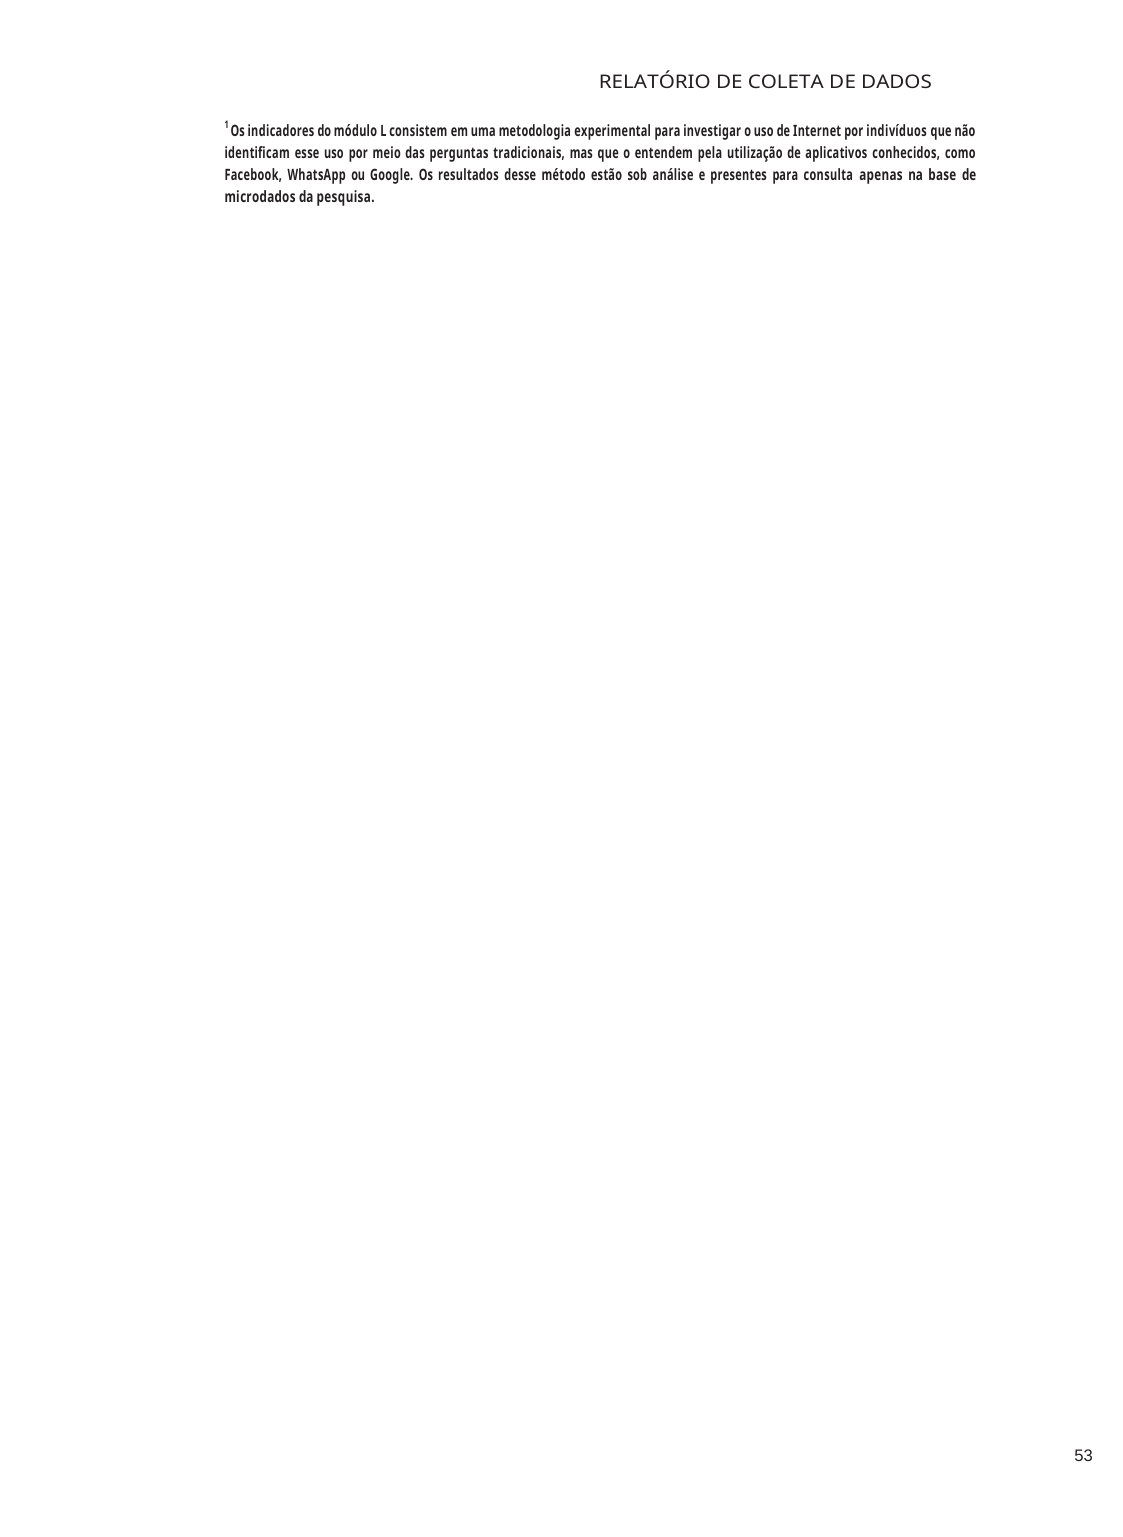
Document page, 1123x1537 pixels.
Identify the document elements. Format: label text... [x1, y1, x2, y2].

text 1 Os indicadores do módulo L consistem em uma metodologia experimental para investigar o uso de Internet por indivíduos que não identificam esse uso por meio das perguntas tradicionais, mas que o entendem pela utilização de aplicativos conhecidos, como Facebook, WhatsApp ou Google. Os resultados desse método estão sob análise e presentes para consulta apenas na base de microdados da pesquisa. [224, 117, 976, 207]
